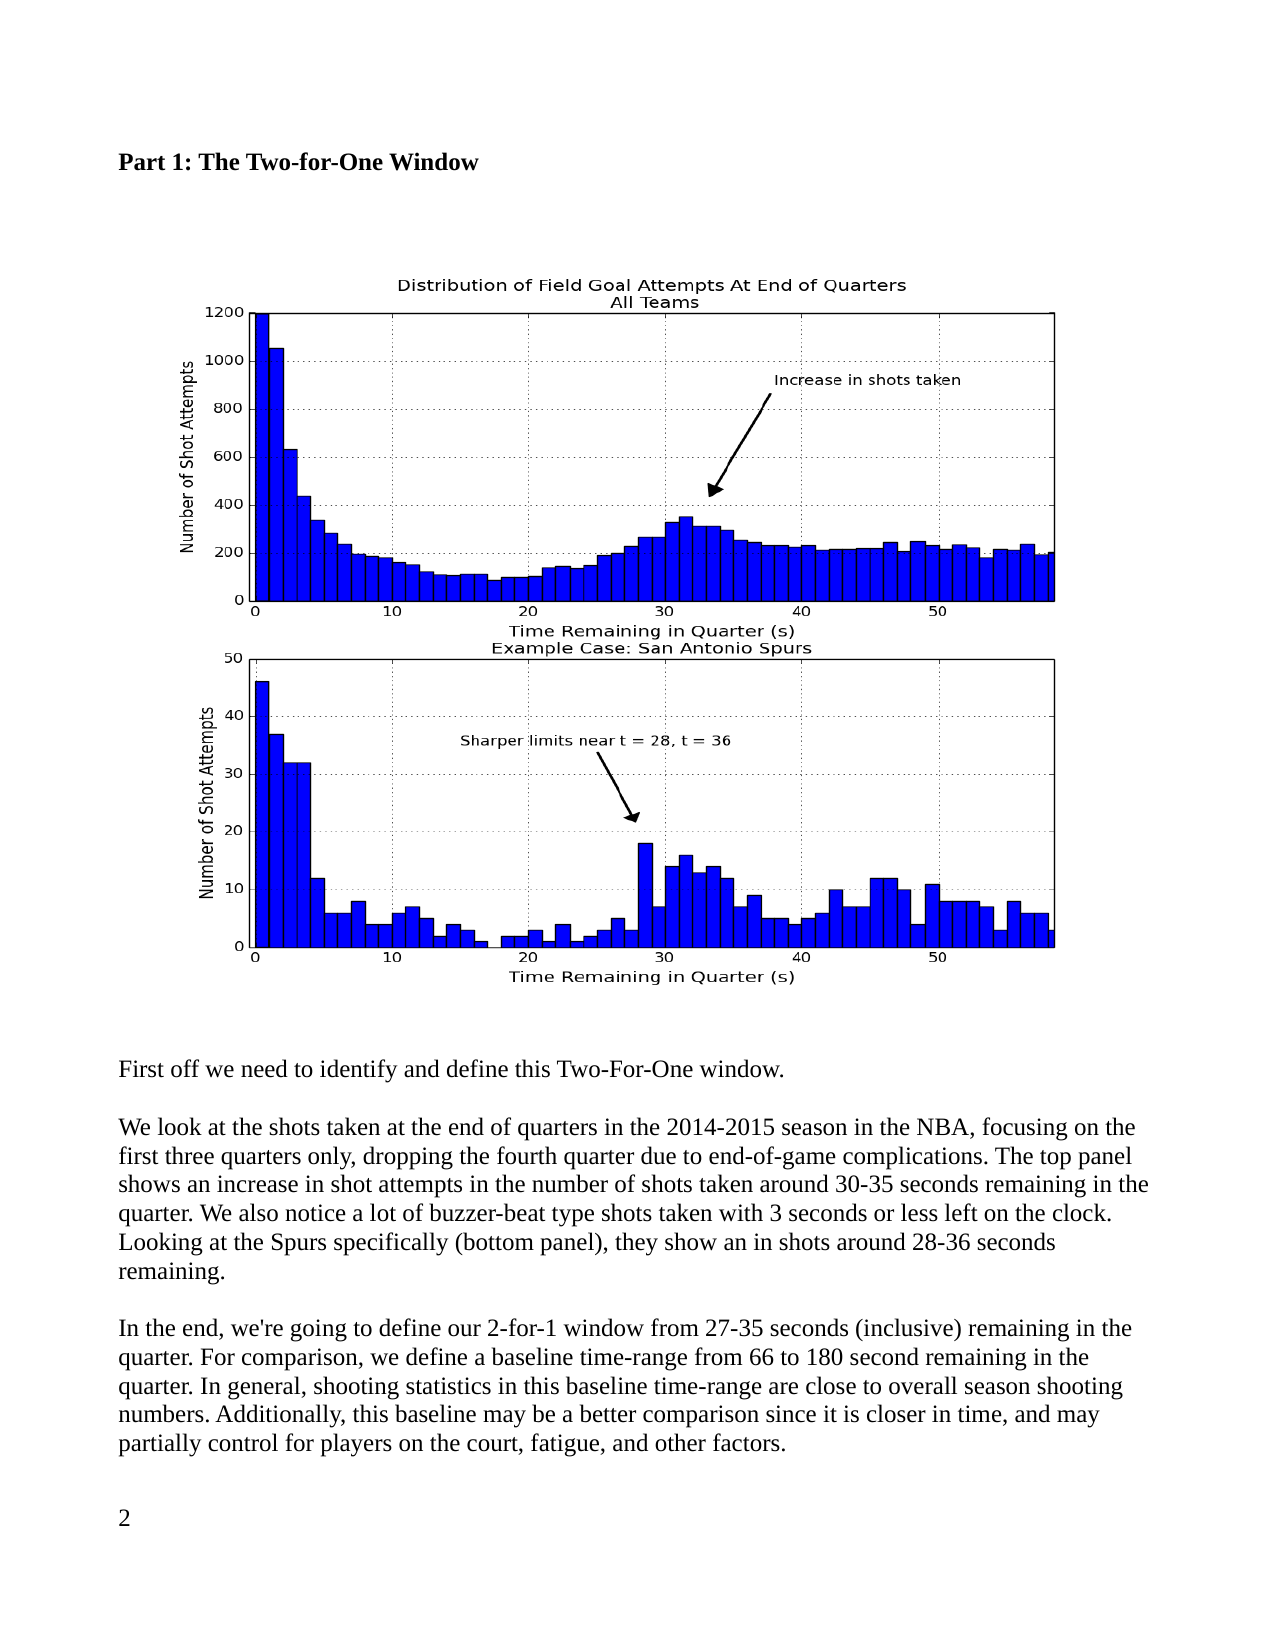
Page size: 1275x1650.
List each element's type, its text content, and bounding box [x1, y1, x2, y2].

text Part 1: The Two-for-One Window [118, 147, 1157, 176]
picture [118, 233, 1157, 1026]
text We look at the shots taken at the end of quarters in the 2014-2015 season in the NBA, focusing on the first three quarters only, dropping the fourth quarter due to end-of-game complications. The top panel shows an increase in shot attempts in the number of shots taken around 30-35 seconds remaining in the quarter. We also notice a lot of buzzer-beat type shots taken with 3 seconds or less left on the clock. Looking at the Spurs specifically (bottom panel), they show an in shots around 28-36 seconds remaining. [118, 1112, 1157, 1284]
text In the end, we're going to define our 2-for-1 window from 27-35 seconds (inclusive) remaining in the quarter. For comparison, we define a baseline time-range from 66 to 180 second remaining in the quarter. In general, shooting statistics in this baseline time-range are close to overall season shooting numbers. Additionally, this baseline may be a better comparison since it is closer in time, and may partially control for players on the court, fatigue, and other factors. [118, 1313, 1157, 1457]
text First off we need to identify and define this Two-For-One window. [118, 1054, 1157, 1083]
